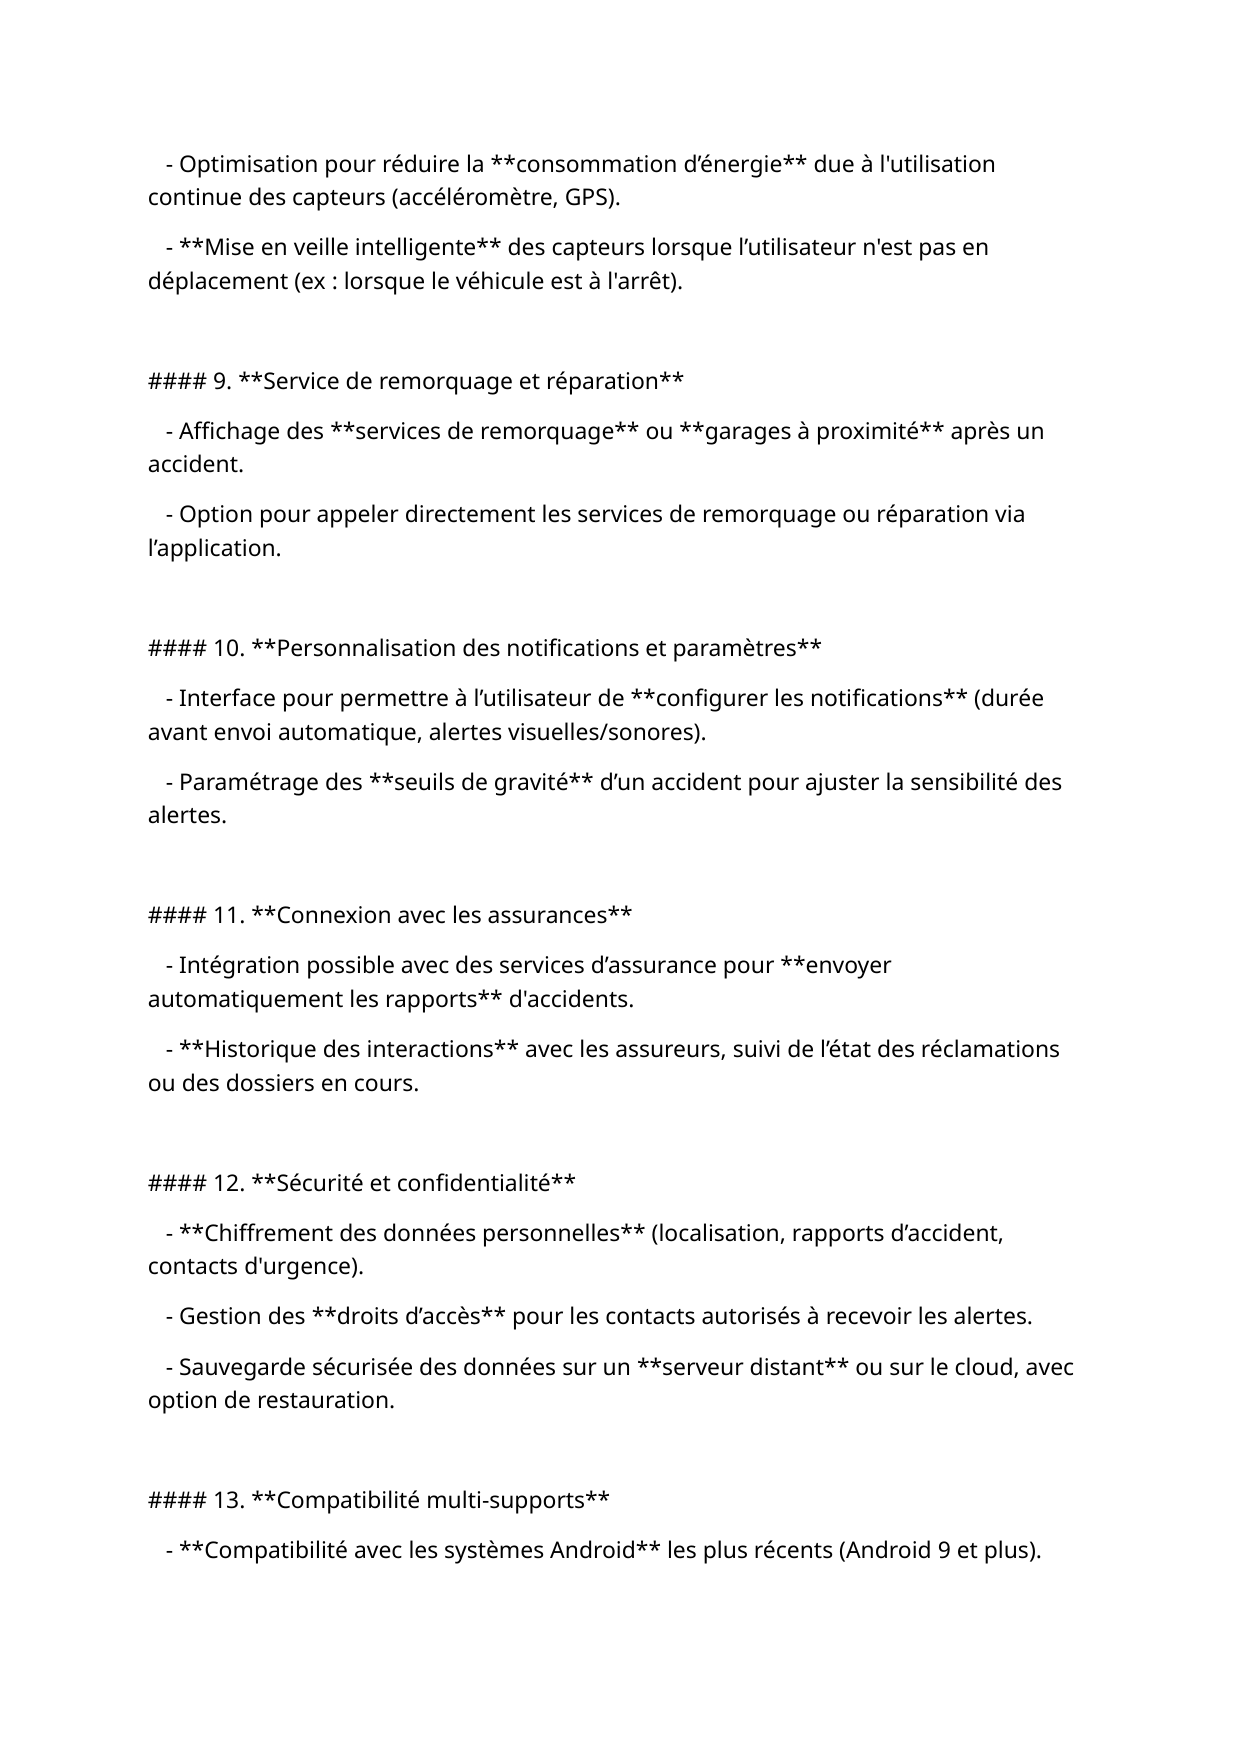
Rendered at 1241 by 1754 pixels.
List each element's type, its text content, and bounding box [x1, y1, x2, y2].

text - **Historique des interactions** avec les assureurs, suivi de l’état des réclamations ou des dossiers en cours. [148, 1033, 1093, 1098]
text - **Chiffrement des données personnelles** (localisation, rapports d’accident, contacts d'urgence). [148, 1217, 1093, 1281]
text - Gestion des **droits d’accès** pour les contacts autorisés à recevoir les alertes. [148, 1300, 1093, 1332]
text - Interface pour permettre à l’utilisateur de **configurer les notifications** (durée avant envoi automatique, alertes visuelles/sonores). [148, 682, 1093, 747]
text #### 13. **Compatibilité multi-supports** [148, 1484, 1093, 1515]
text #### 9. **Service de remorquage et réparation** [148, 365, 1093, 396]
text - **Compatibilité avec les systèmes Android** les plus récents (Android 9 et plus). [148, 1534, 1093, 1565]
text #### 10. **Personnalisation des notifications et paramètres** [148, 632, 1093, 663]
text - **Mise en veille intelligente** des capteurs lorsque l’utilisateur n'est pas en déplacement (ex : lorsque le véhicule est à l'arrêt). [148, 231, 1093, 296]
text #### 12. **Sécurité et confidentialité** [148, 1167, 1093, 1198]
text - Option pour appeler directement les services de remorquage ou réparation via l’application. [148, 498, 1093, 563]
text #### 11. **Connexion avec les assurances** [148, 899, 1093, 931]
text - Paramétrage des **seuils de gravité** d’un accident pour ajuster la sensibilité des alertes. [148, 766, 1093, 830]
text - Intégration possible avec des services d’assurance pour **envoyer automatiquement les rapports** d'accidents. [148, 949, 1093, 1014]
text - Affichage des **services de remorquage** ou **garages à proximité** après un accident. [148, 415, 1093, 479]
text - Optimisation pour réduire la **consommation d’énergie** due à l'utilisation continue des capteurs (accéléromètre, GPS). [148, 148, 1093, 212]
text - Sauvegarde sécurisée des données sur un **serveur distant** ou sur le cloud, avec option de restauration. [148, 1350, 1093, 1415]
